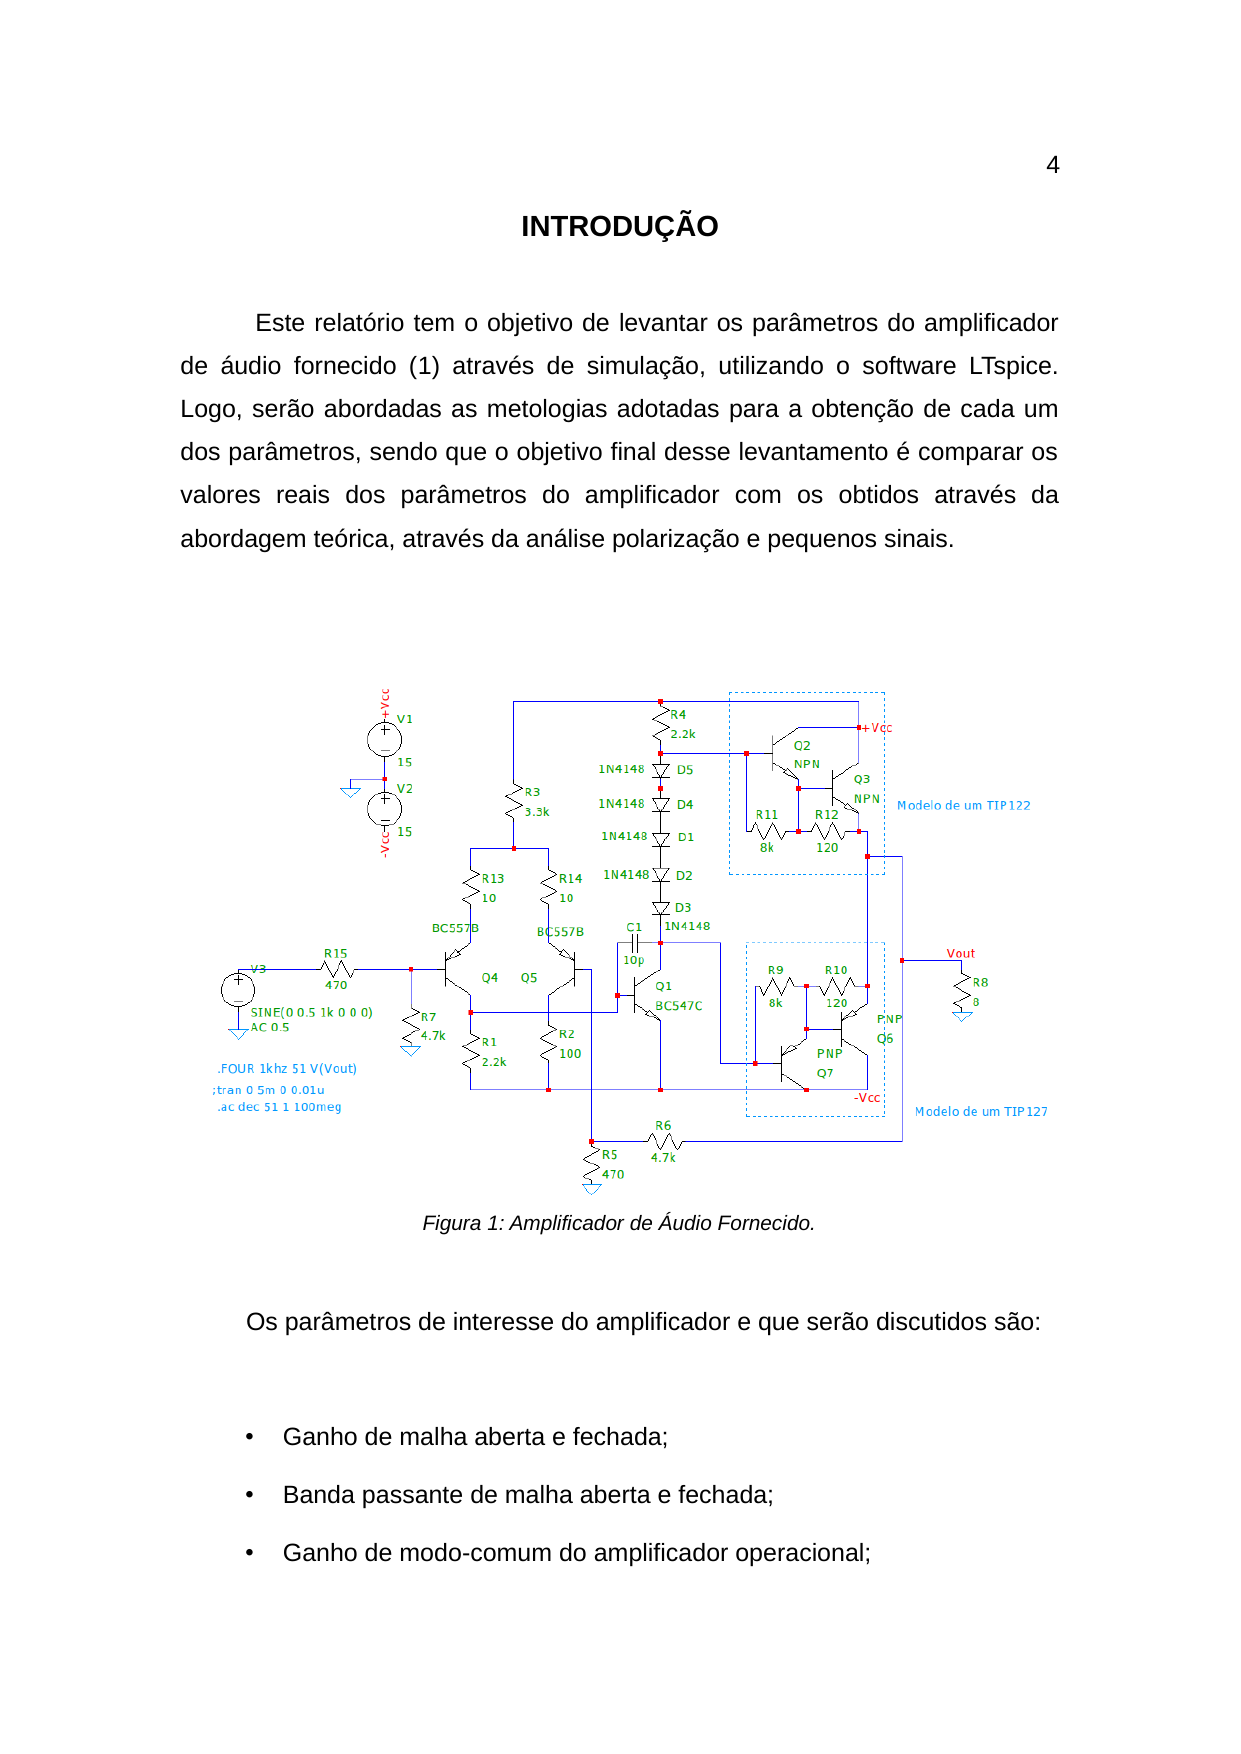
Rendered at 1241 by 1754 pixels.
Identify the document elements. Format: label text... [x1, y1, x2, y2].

text Este relatório tem o objetivo de levantar os parâmetros do amplificador de áudio fornecido (Figura 1) através de simulação, utilizando o software LTspice. Logo, serão abordadas as metologias adotadas para a obtenção de cada um dos parâmetros, sendo que o objetivo final desse levantamento é comparar os valores reais dos parâmetros do amplificador com os obtidos através da abordagem teórica, através da análise polarização e pequenos sinais. [180, 308, 1060, 552]
text Figura 1: Amplificador de Áudio Fornecido. [180, 1208, 1060, 1235]
list Ganho de modo-comum do amplificador operacional; [245, 1538, 1060, 1567]
text Os parâmetros de interesse do amplificador e que serão discutidos são: [180, 1307, 1060, 1336]
list Ganho de malha aberta e fechada; [245, 1422, 1060, 1451]
picture [180, 647, 1060, 1208]
subtitle INTRODUÇÃO [180, 209, 1060, 242]
list Banda passante de malha aberta e fechada; [245, 1480, 1060, 1509]
